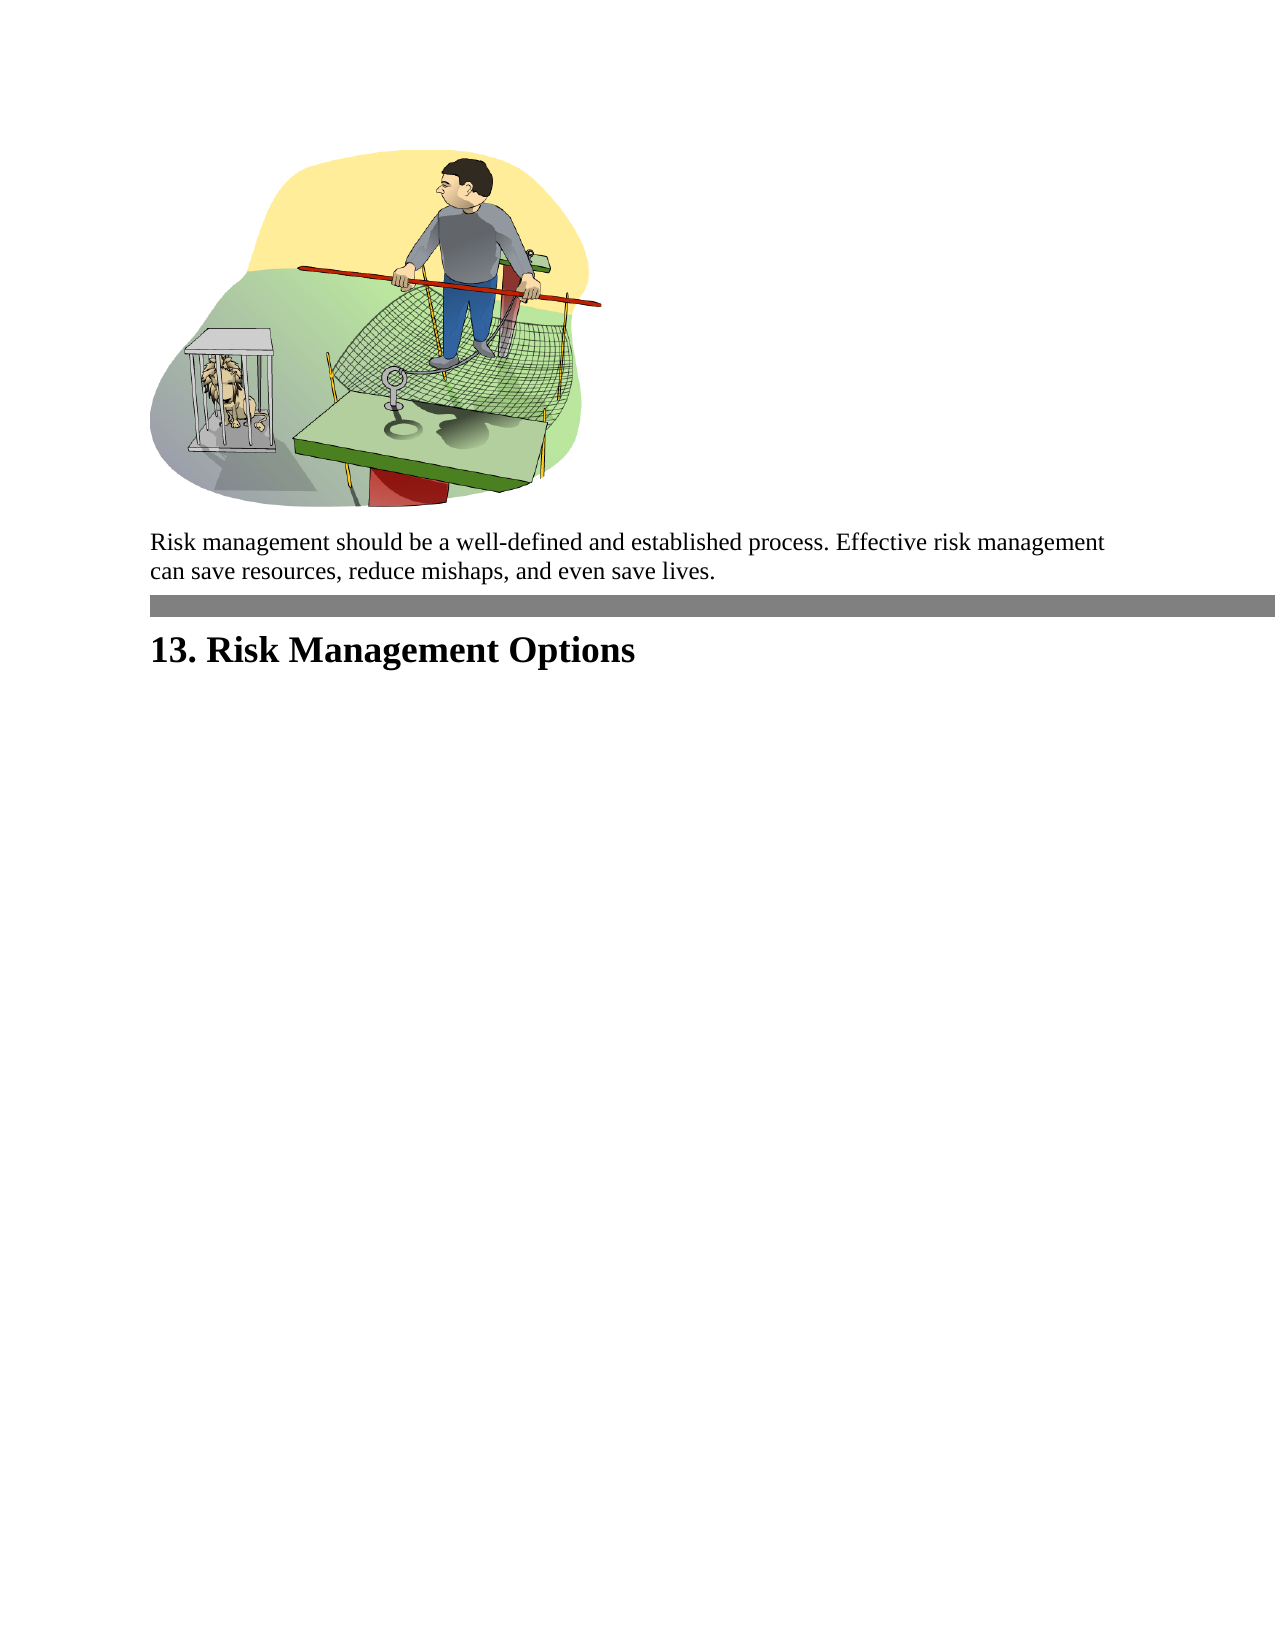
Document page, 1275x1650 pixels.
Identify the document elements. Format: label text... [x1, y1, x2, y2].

subtitle 13. Risk Management Options [150, 627, 1125, 670]
text Risk management should be a well-defined and established process. Effective risk management can save resources, reduce mishaps, and even save lives. [150, 527, 1125, 584]
